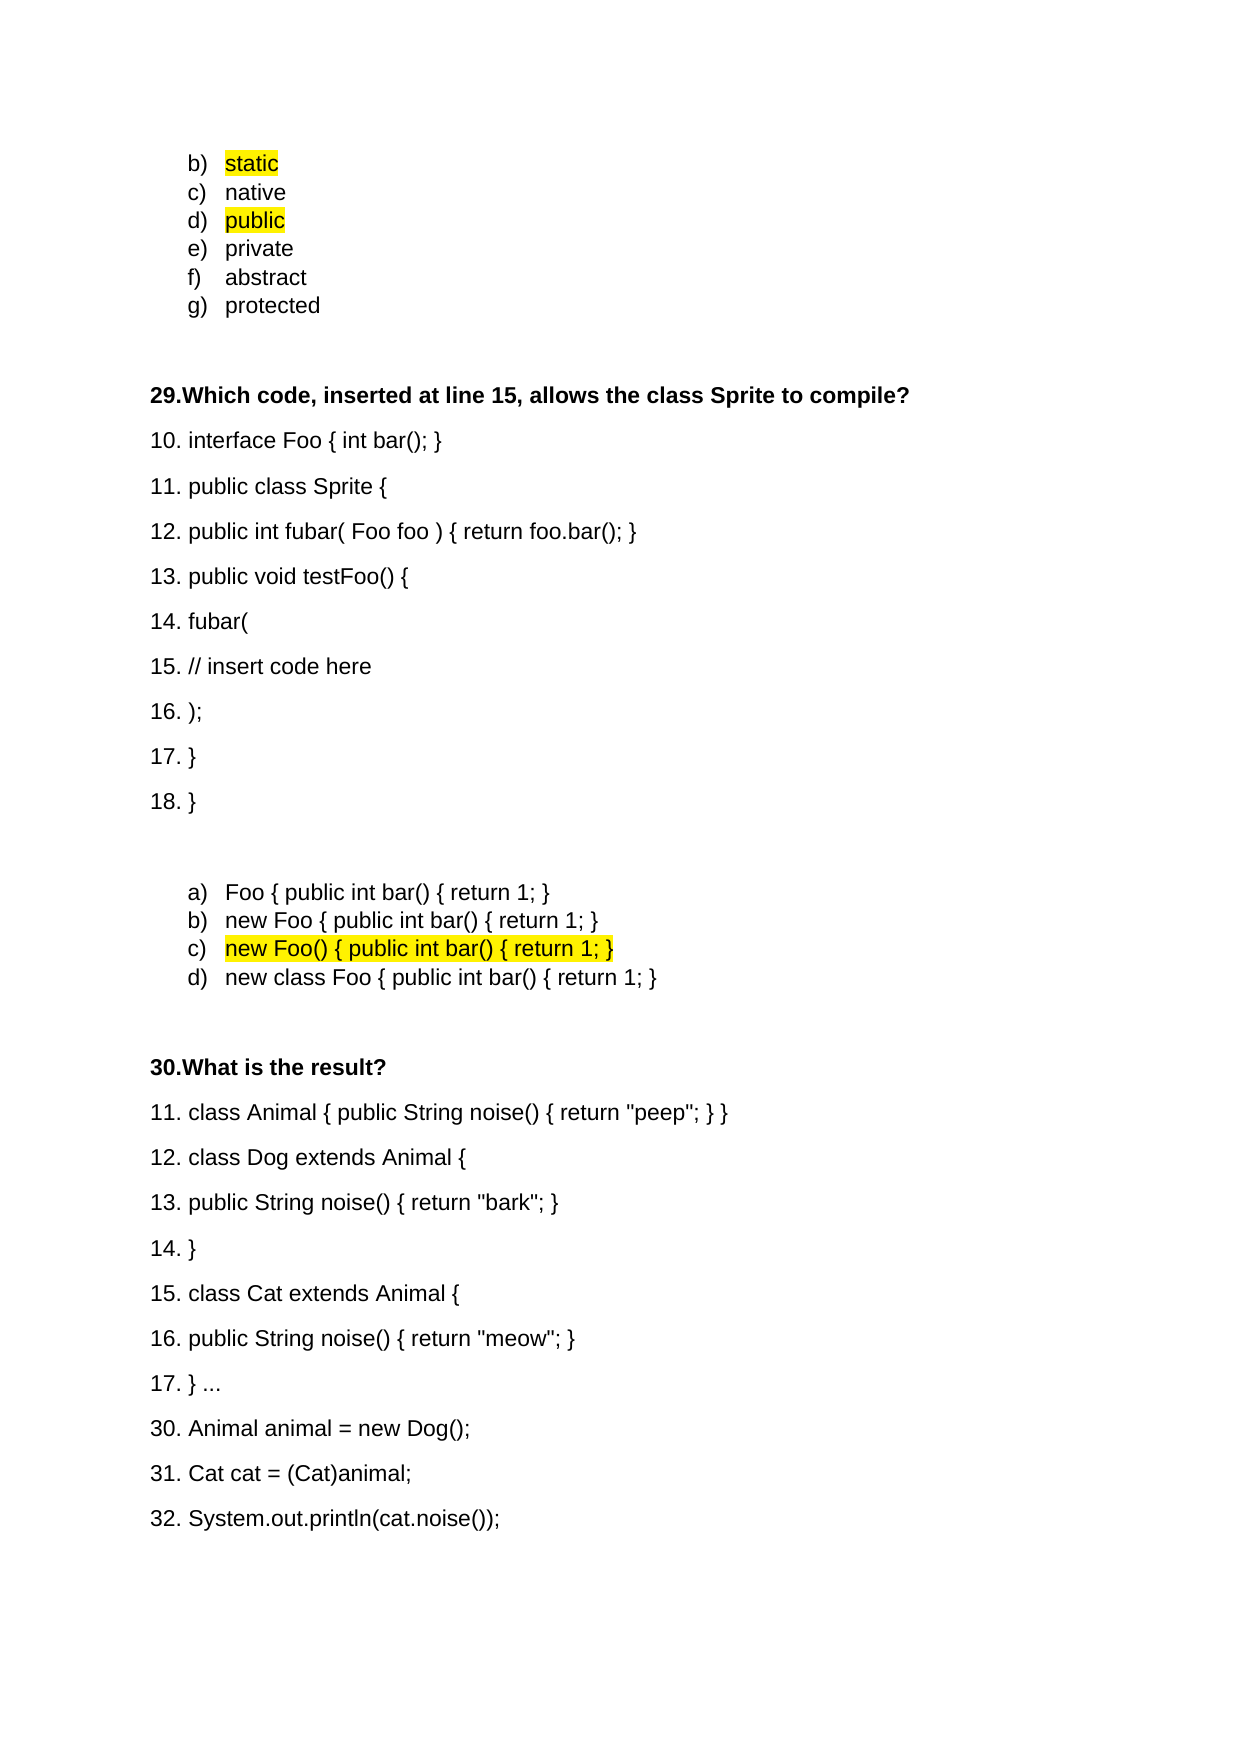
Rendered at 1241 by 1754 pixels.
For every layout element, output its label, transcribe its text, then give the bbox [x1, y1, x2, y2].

text 13. public void testFoo() { [150, 563, 1090, 589]
list native [187, 178, 1090, 205]
list static [187, 150, 1090, 176]
text 31. Cat cat = (Cat)animal; [150, 1460, 1090, 1486]
text 17. } ... [150, 1370, 1090, 1396]
list new Foo { public int bar() { return 1; } [187, 907, 1090, 933]
text 16. ); [150, 698, 1090, 724]
list public [187, 207, 1090, 233]
text 10. interface Foo { int bar(); } [150, 427, 1090, 454]
text 14. fubar( [150, 608, 1090, 634]
list new class Foo { public int bar() { return 1; } [187, 964, 1090, 990]
list abstract [187, 264, 1090, 290]
text 14. } [150, 1234, 1090, 1261]
list new Foo() { public int bar() { return 1; } [187, 935, 1090, 962]
text 12. class Dog extends Animal { [150, 1144, 1090, 1171]
text 32. System.out.println(cat.noise()); [150, 1505, 1090, 1531]
text 30.What is the result? [150, 1054, 1090, 1080]
text 13. public String noise() { return "bark"; } [150, 1189, 1090, 1216]
text 18. } [150, 788, 1090, 815]
text 12. public int fubar( Foo foo ) { return foo.bar(); } [150, 518, 1090, 544]
text 11. class Animal { public String noise() { return "peep"; } } [150, 1099, 1090, 1126]
list protected [187, 292, 1090, 318]
text 15. // insert code here [150, 653, 1090, 679]
text 30. Animal animal = new Dog(); [150, 1415, 1090, 1441]
text 17. } [150, 743, 1090, 769]
text 16. public String noise() { return "meow"; } [150, 1325, 1090, 1351]
text 11. public class Sprite { [150, 473, 1090, 499]
list Foo { public int bar() { return 1; } [187, 878, 1090, 905]
text 15. class Cat extends Animal { [150, 1279, 1090, 1306]
list private [187, 235, 1090, 262]
text 29.Which code, inserted at line 15, allows the class Sprite to compile? [150, 382, 1090, 409]
